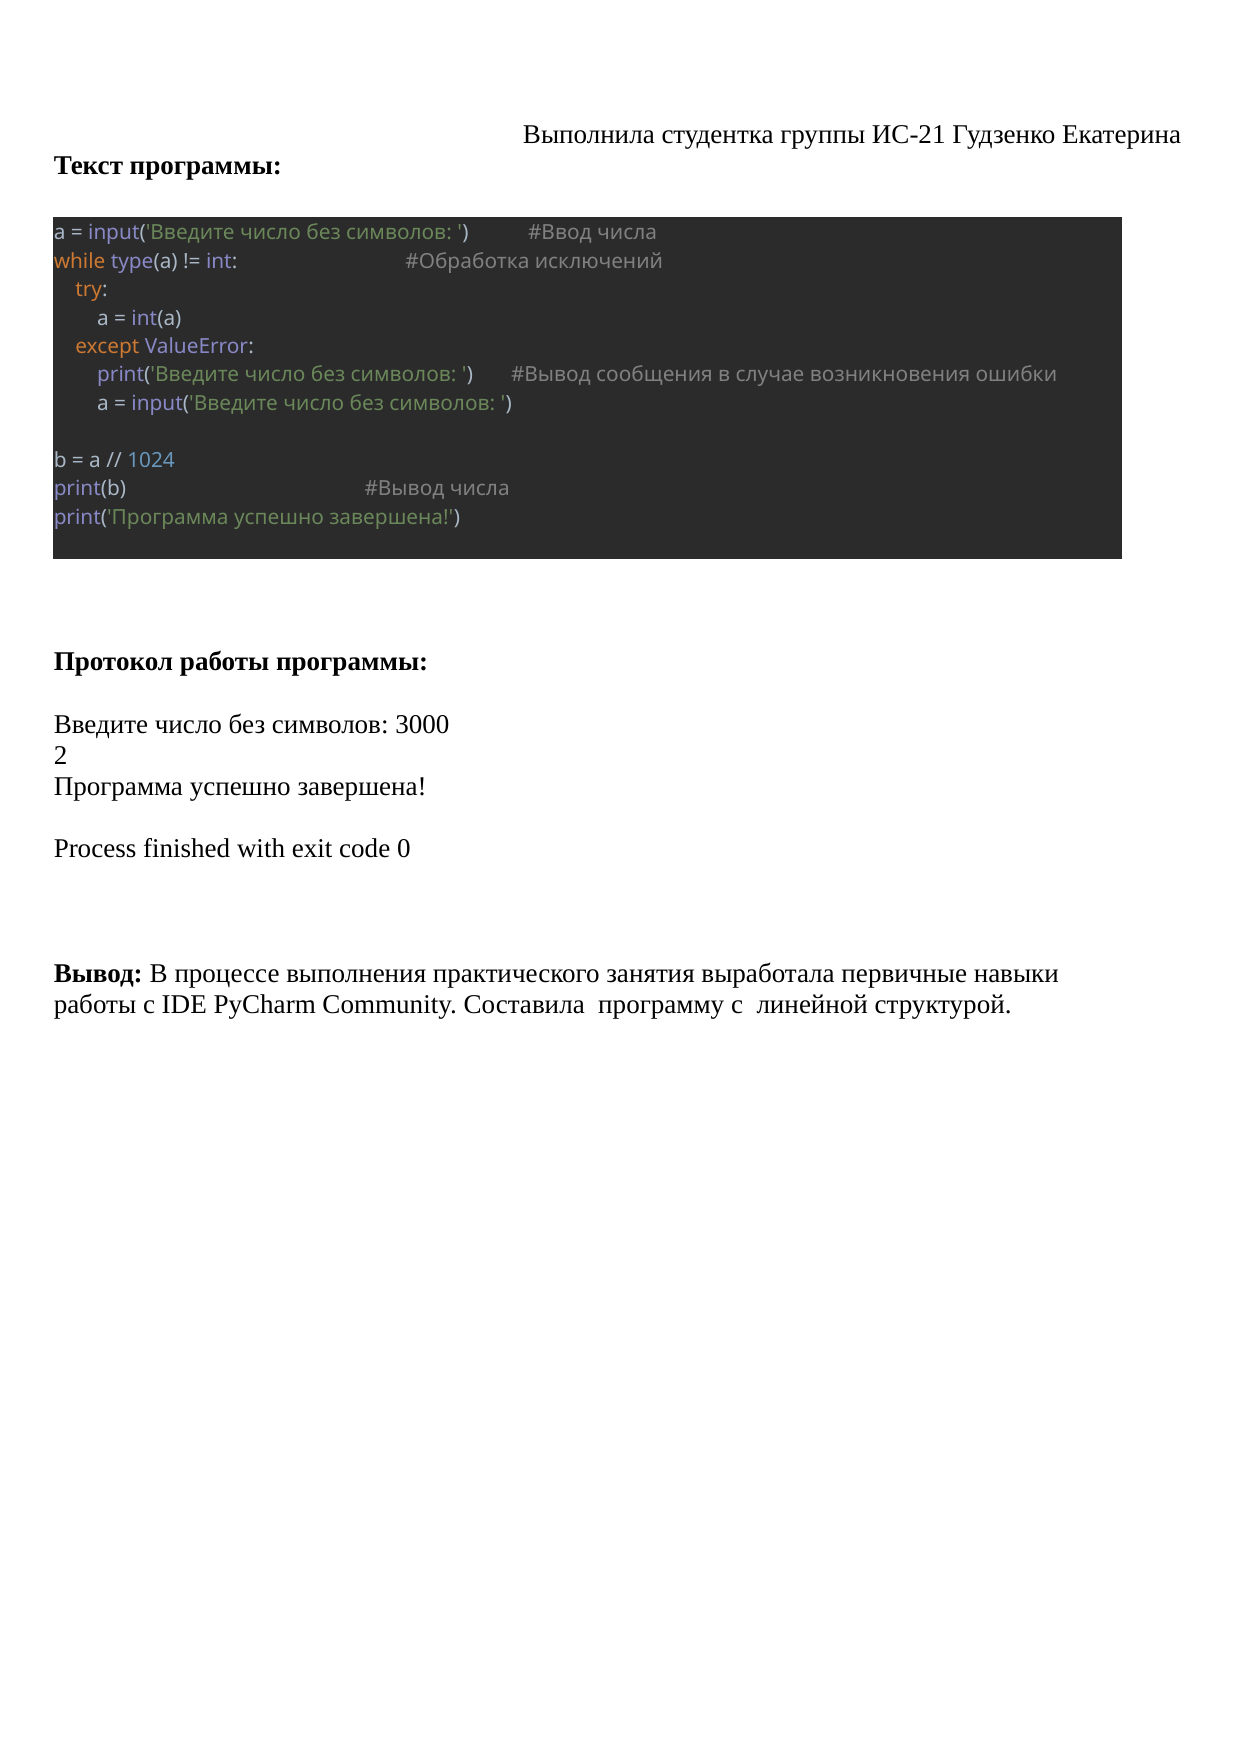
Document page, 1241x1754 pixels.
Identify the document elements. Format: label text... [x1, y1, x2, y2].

text a = input('Введите число без символов: ') #Ввод числа while type(a) != int: #Обработка исключений try: a = int(a) except ValueError: print('Введите число без символов: ') #Вывод сообщения в случае возникновения ошибки a = input('Введите число без символов: ') b = a // 1024 print(b) #Вывод числа print('Программа успешно завершена!') [53, 217, 1122, 559]
text Вывод: В процессе выполнения практического занятия выработала первичные навыки работы с IDE PyCharm Community. Составила программу с линейной структурой. [53, 957, 1122, 1019]
text Текст программы: [53, 149, 1122, 180]
text 2 [53, 739, 1122, 770]
text Программа успешно завершена! [53, 770, 1122, 801]
text Выполнила студентка группы ИС-21 Гудзенко Екатерина [53, 118, 1182, 149]
text Протокол работы программы: [53, 645, 1122, 677]
text Process finished with exit code 0 [53, 832, 1122, 863]
text Введите число без символов: 3000 [53, 708, 1122, 739]
